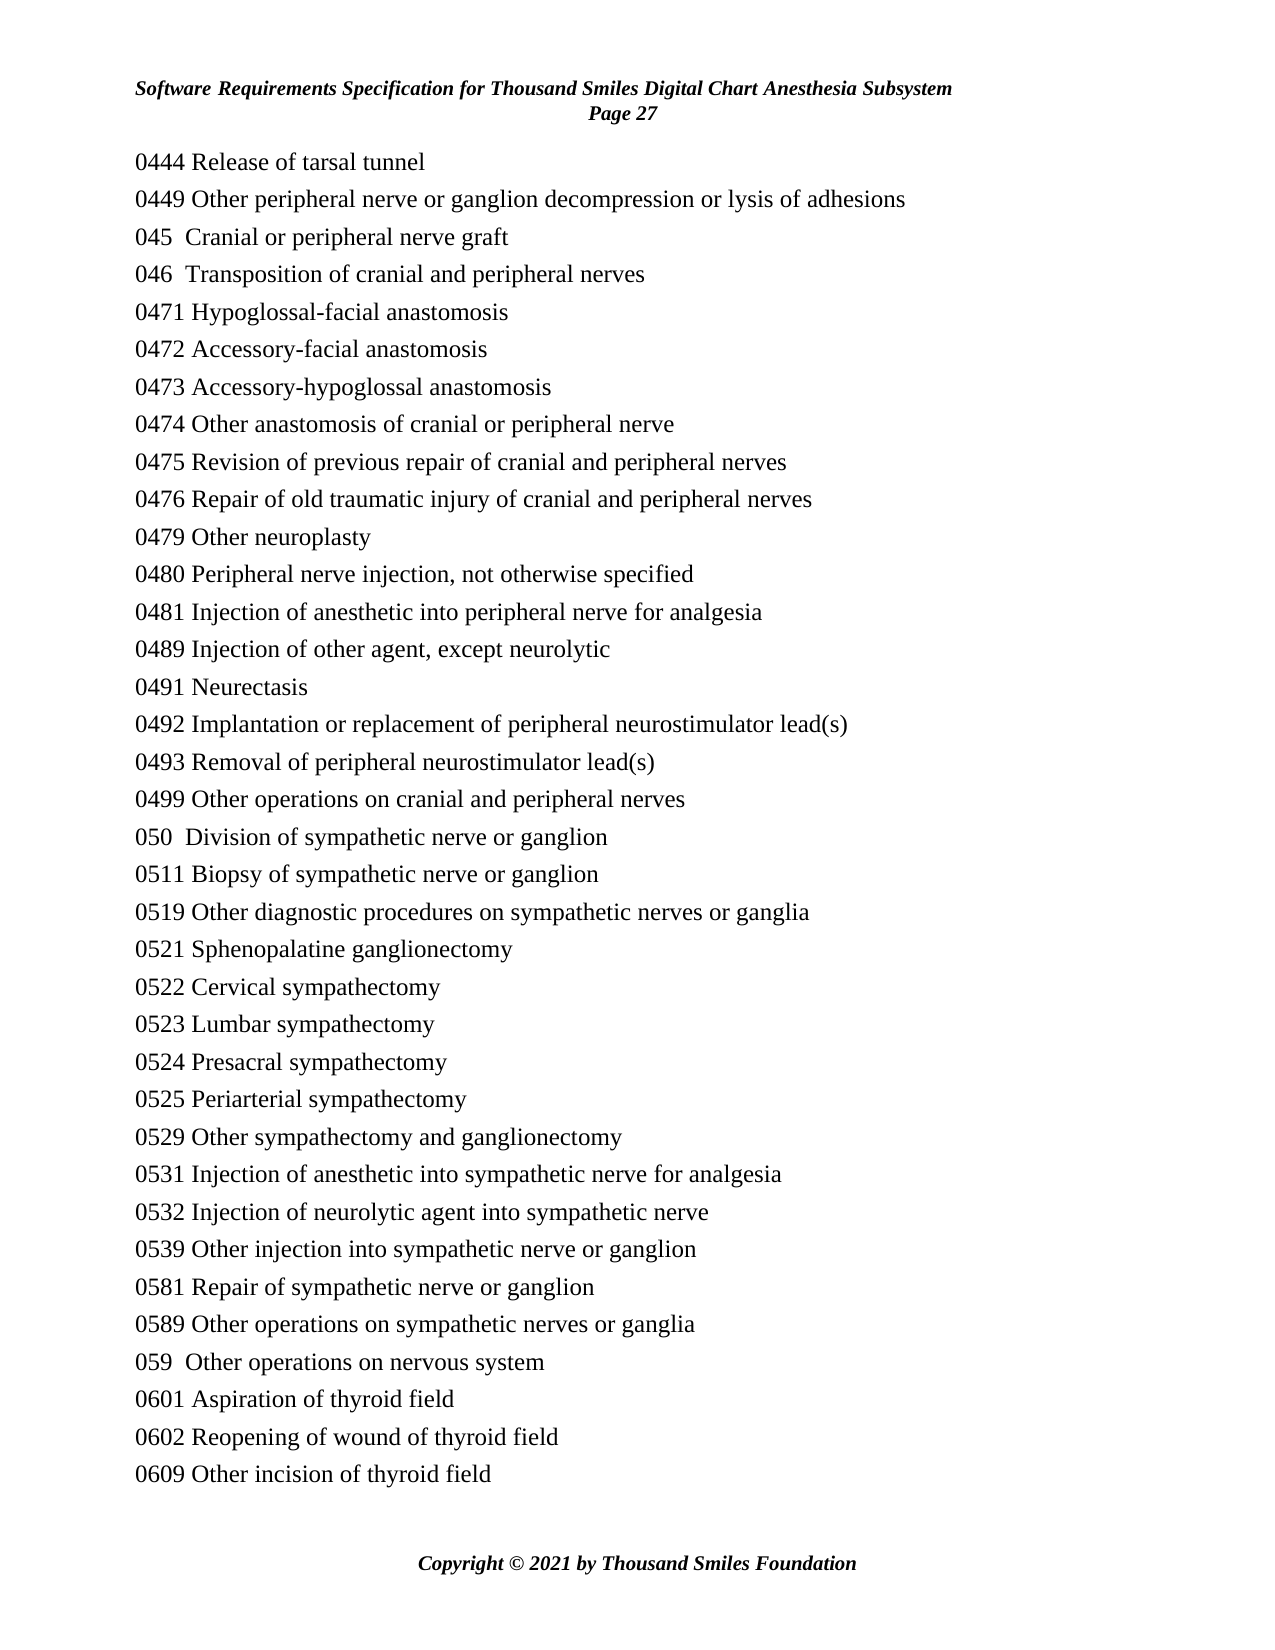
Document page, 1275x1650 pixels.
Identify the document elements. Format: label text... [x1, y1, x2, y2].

text 0471 Hypoglossal-facial anastomosis [135, 300, 1140, 325]
text 0489 Injection of other agent, except neurolytic [135, 637, 1140, 662]
text 0601 Aspiration of thyroid field [135, 1387, 1140, 1412]
text 046 Transposition of cranial and peripheral nerves [135, 262, 1140, 287]
text 0525 Periarterial sympathectomy [135, 1087, 1140, 1112]
text 0449 Other peripheral nerve or ganglion decompression or lysis of adhesions [135, 187, 1140, 212]
text 0511 Biopsy of sympathetic nerve or ganglion [135, 862, 1140, 887]
text 045 Cranial or peripheral nerve graft [135, 225, 1140, 250]
text 0479 Other neuroplasty [135, 525, 1140, 550]
text 0493 Removal of peripheral neurostimulator lead(s) [135, 750, 1140, 775]
text 0480 Peripheral nerve injection, not otherwise specified [135, 562, 1140, 587]
text 0476 Repair of old traumatic injury of cranial and peripheral nerves [135, 487, 1140, 512]
text 0521 Sphenopalatine ganglionectomy [135, 937, 1140, 962]
text 0492 Implantation or replacement of peripheral neurostimulator lead(s) [135, 712, 1140, 737]
text 0539 Other injection into sympathetic nerve or ganglion [135, 1237, 1140, 1262]
text 0519 Other diagnostic procedures on sympathetic nerves or ganglia [135, 900, 1140, 925]
text 0529 Other sympathectomy and ganglionectomy [135, 1125, 1140, 1150]
text 0523 Lumbar sympathectomy [135, 1012, 1140, 1037]
text 0524 Presacral sympathectomy [135, 1050, 1140, 1075]
text 0532 Injection of neurolytic agent into sympathetic nerve [135, 1200, 1140, 1225]
text 0475 Revision of previous repair of cranial and peripheral nerves [135, 450, 1140, 475]
text 0491 Neurectasis [135, 675, 1140, 700]
text 0589 Other operations on sympathetic nerves or ganglia [135, 1312, 1140, 1337]
text 0609 Other incision of thyroid field [135, 1462, 1140, 1487]
text 0472 Accessory-facial anastomosis [135, 337, 1140, 362]
text 0499 Other operations on cranial and peripheral nerves [135, 787, 1140, 812]
text 0602 Reopening of wound of thyroid field [135, 1425, 1140, 1450]
text 0444 Release of tarsal tunnel [135, 150, 1140, 175]
text 0473 Accessory-hypoglossal anastomosis [135, 375, 1140, 400]
text 059 Other operations on nervous system [135, 1350, 1140, 1375]
text 0581 Repair of sympathetic nerve or ganglion [135, 1275, 1140, 1300]
text 0531 Injection of anesthetic into sympathetic nerve for analgesia [135, 1162, 1140, 1187]
text 0474 Other anastomosis of cranial or peripheral nerve [135, 412, 1140, 437]
text 0522 Cervical sympathectomy [135, 975, 1140, 1000]
text 0481 Injection of anesthetic into peripheral nerve for analgesia [135, 600, 1140, 625]
text 050 Division of sympathetic nerve or ganglion [135, 825, 1140, 850]
